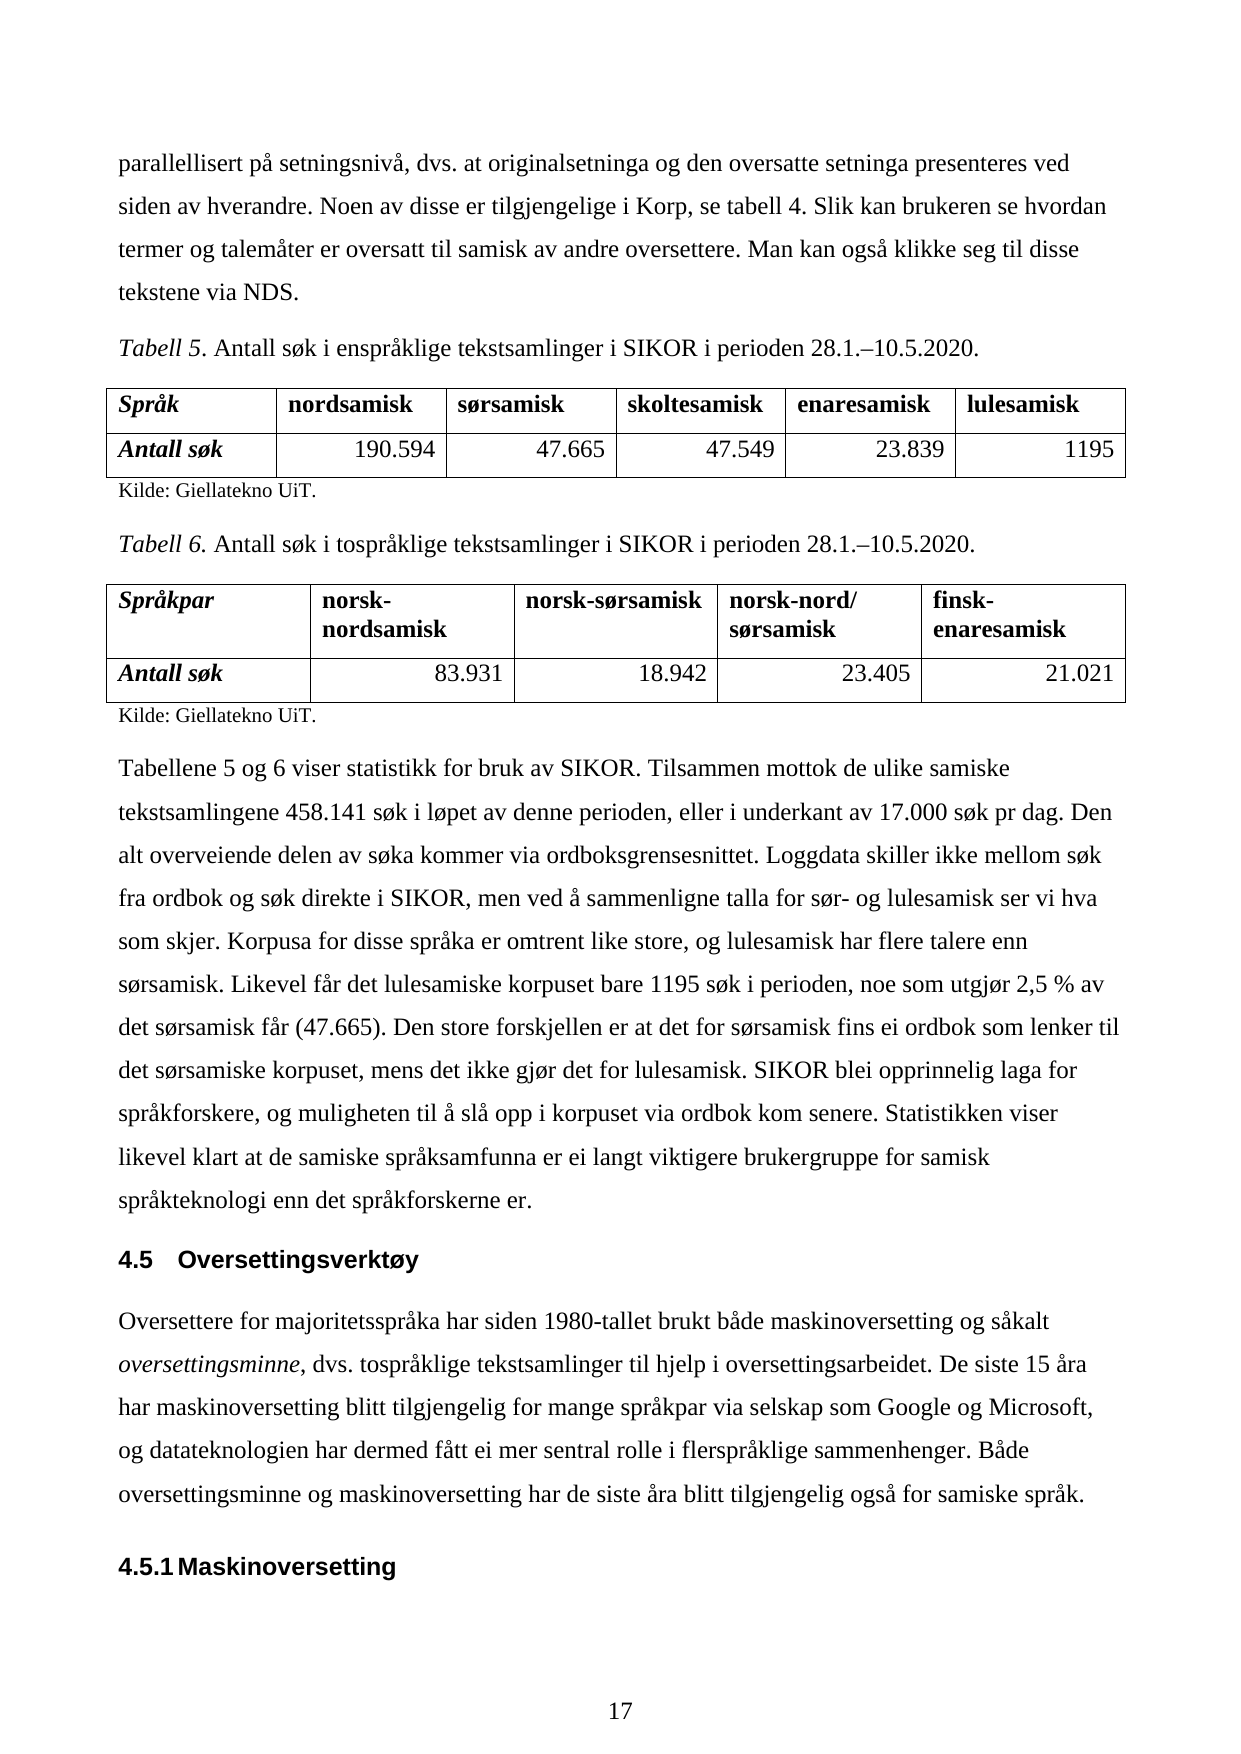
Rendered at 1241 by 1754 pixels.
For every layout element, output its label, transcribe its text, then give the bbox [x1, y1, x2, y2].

table_cell Antall søk [107, 434, 276, 477]
text Tabellene 5 og 6 viser statistikk for bruk av SIKOR. Tilsammen mottok de ulike samiske tekstsamlingene 458.141 søk i løpet av denne perioden, eller i underkant av 17.000 søk pr dag. Den alt overveiende delen av søka kommer via ordboksgrensesnittet. Loggdata skiller ikke mellom søk fra ordbok og søk direkte i SIKOR, men ved å sammenligne talla for sør- og lulesamisk ser vi hva som skjer. Korpusa for disse språka er omtrent like store, og lulesamisk har flere talere enn sørsamisk. Likevel får det lulesamiske korpuset bare 1195 søk i perioden, noe som utgjør 2,5 % av det sørsamisk får (47.665). Den store forskjellen er at det for sørsamisk fins ei ordbok som lenker til det sørsamiske korpuset, mens det ikke gjør det for lulesamisk. SIKOR blei opprinnelig laga for språkforskere, og muligheten til å slå opp i korpuset via ordbok kom senere. Statistikken viser likevel klart at de samiske språksamfunna er ei langt viktigere brukergruppe for samisk språkteknologi enn det språkforskerne er. [118, 753, 1122, 1213]
text Kilde: Giellatekno UiT. [118, 478, 1122, 502]
table_cell 18.942 [515, 659, 717, 702]
table_header finsk-enaresamisk [922, 585, 1125, 657]
subtitle Oversettingsverktøy [118, 1245, 1122, 1274]
table_cell 83.931 [311, 659, 514, 702]
table_header norsk-nordsamisk [311, 585, 514, 657]
table_cell 23.839 [786, 434, 955, 477]
table_header enaresamisk [786, 389, 955, 433]
text Oversettere for majoritetsspråka har siden 1980-tallet brukt både maskinoversetting og såkalt oversettingsminne, dvs. tospråklige tekstsamlinger til hjelp i oversettingsarbeidet. De siste 15 åra har maskinoversetting blitt tilgjengelig for mange språkpar via selskap som Google og Microsoft, og datateknologien har dermed fått ei mer sentral rolle i flerspråklige sammenhenger. Både oversettingsminne og maskinoversetting har de siste åra blitt tilgjengelig også for samiske språk. [118, 1306, 1122, 1507]
table_header Språk [107, 389, 276, 433]
subtitle Maskinoversetting [118, 1552, 1122, 1581]
table_cell Antall søk [107, 659, 310, 702]
table_header Språkpar [107, 585, 310, 657]
table_cell 47.665 [447, 434, 616, 477]
text Tabell 5. Antall søk i enspråklige tekstsamlinger i SIKOR i perioden 28.1.–10.5.2020. [118, 333, 1122, 361]
table_header lulesamisk [956, 389, 1125, 433]
table_cell 23.405 [718, 659, 921, 702]
table_header norsk-sørsamisk [515, 585, 717, 657]
table_header norsk-nord/sørsamisk [718, 585, 921, 657]
table_header sørsamisk [447, 389, 616, 433]
table_cell 47.549 [617, 434, 785, 477]
table_header skoltesamisk [617, 389, 785, 433]
table_cell 21.021 [922, 659, 1125, 702]
table_cell 190.594 [277, 434, 446, 477]
text Kilde: Giellatekno UiT. [118, 703, 1122, 727]
table_cell 1195 [956, 434, 1125, 477]
text Tabell 6. Antall søk i tospråklige tekstsamlinger i SIKOR i perioden 28.1.–10.5.2020. [118, 529, 1122, 557]
table_header nordsamisk [277, 389, 446, 433]
text parallellisert på setningsnivå, dvs. at originalsetninga og den oversatte setninga presenteres ved siden av hverandre. Noen av disse er tilgjengelige i Korp, se tabell 4. Slik kan brukeren se hvordan termer og talemåter er oversatt til samisk av andre oversettere. Man kan også klikke seg til disse tekstene via NDS. [118, 148, 1122, 306]
